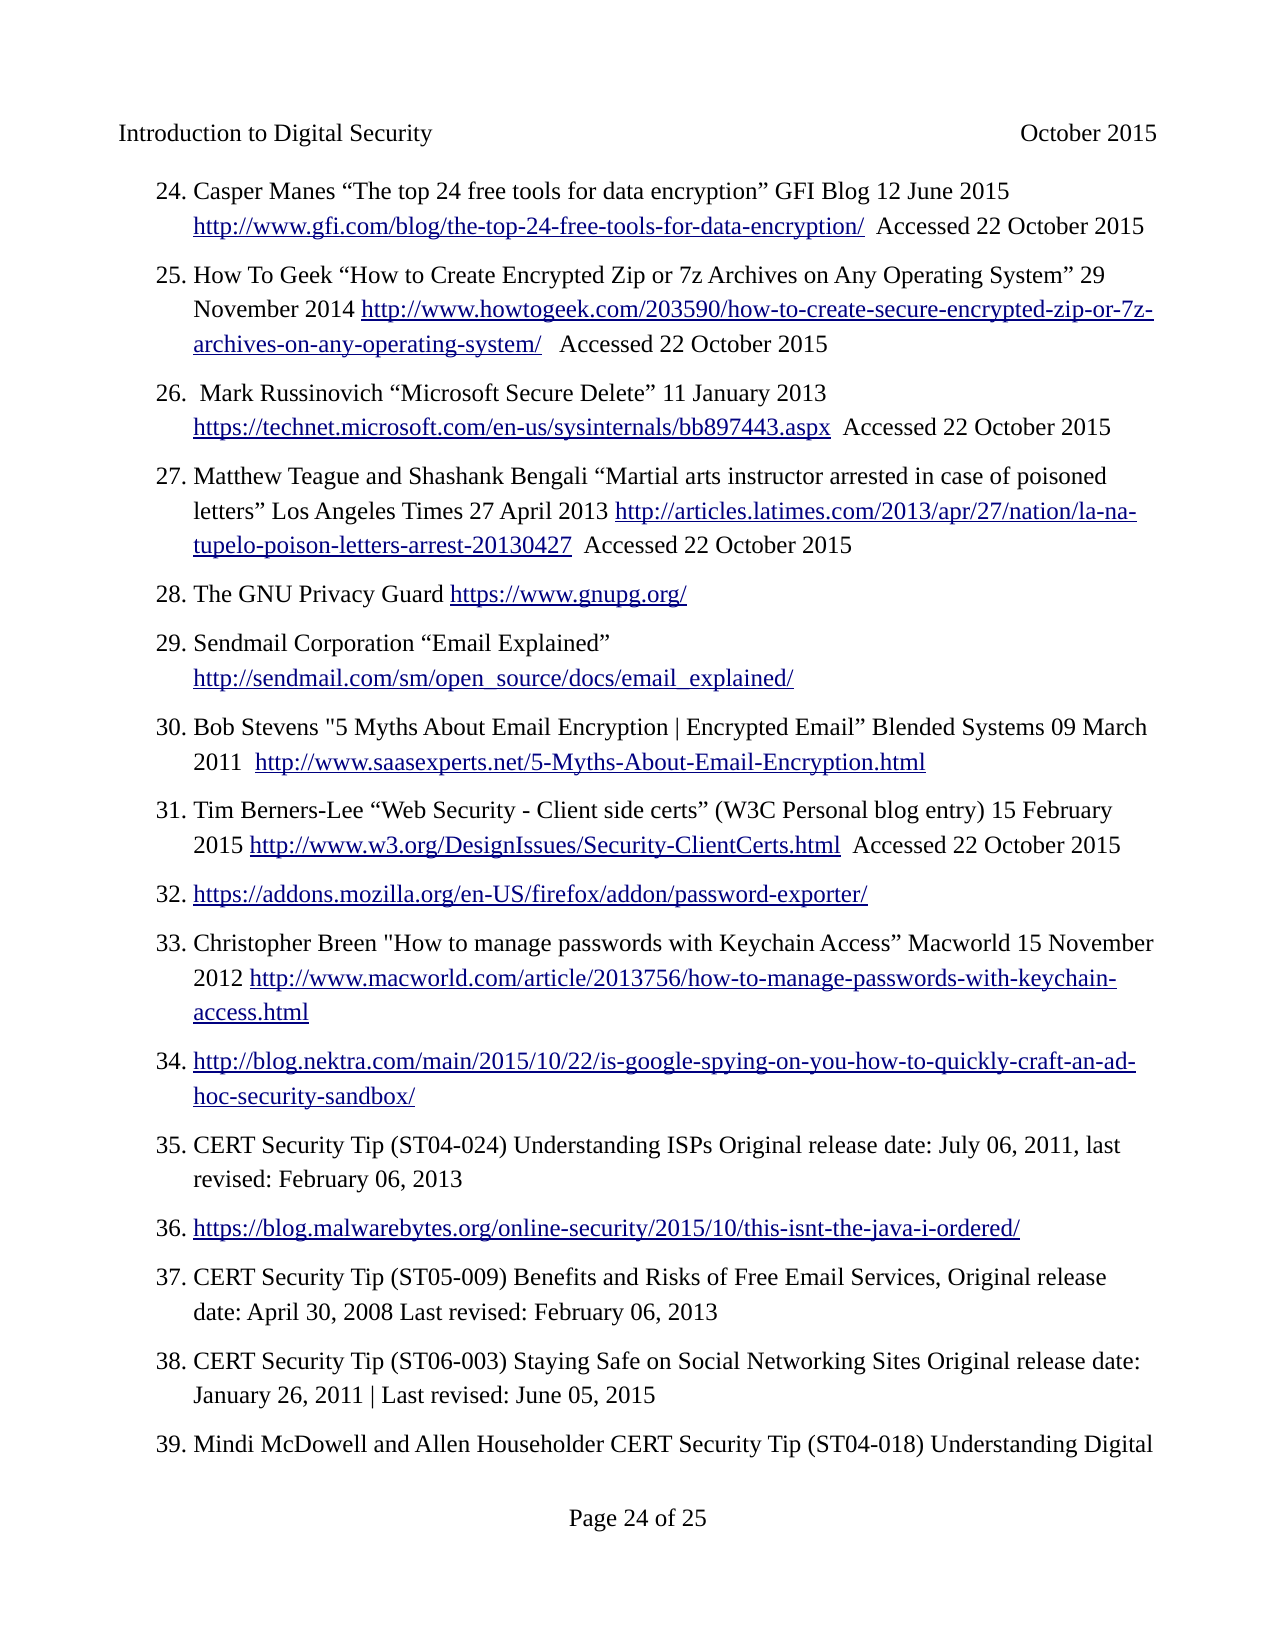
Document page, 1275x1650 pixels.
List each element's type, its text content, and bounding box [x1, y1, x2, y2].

list CERT Security Tip (ST04-024) Understanding ISPs Original release date: July 06, 2011, last revised: February 06, 2013 [156, 1130, 1157, 1193]
list Mark Russinovich “Microsoft Secure Delete” 11 January 2013 https://technet.microsoft.com/en-us/sysinternals/bb897443.aspx Accessed 22 October 2015 [156, 378, 1157, 441]
list Matthew Teague and Shashank Bengali “Martial arts instructor arrested in case of poisoned letters” Los Angeles Times 27 April 2013 http://articles.latimes.com/2013/apr/27/nation/la-na-tupelo-poison-letters-arrest-20130427 Accessed 22 October 2015 [156, 461, 1157, 559]
list https://addons.mozilla.org/en-US/firefox/addon/password-exporter/ [156, 879, 1157, 908]
list Bob Stevens "5 Myths About Email Encryption | Encrypted Email” Blended Systems 09 March 2011 http://www.saasexperts.net/5-Myths-About-Email-Encryption.html [156, 712, 1157, 775]
list Sendmail Corporation “Email Explained” http://sendmail.com/sm/open_source/docs/email_explained/ [156, 628, 1157, 692]
list The GNU Privacy Guard https://www.gnupg.org/ [156, 579, 1157, 608]
list Tim Berners-Lee “Web Security - Client side certs” (W3C Personal blog entry) 15 February 2015 http://www.w3.org/DesignIssues/Security-ClientCerts.html Accessed 22 October 2015 [156, 796, 1157, 859]
list Christopher Breen "How to manage passwords with Keychain Access” Macworld 15 November 2012 http://www.macworld.com/article/2013756/how-to-manage-passwords-with-keychain-access.html [156, 928, 1157, 1026]
list CERT Security Tip (ST05-009) Benefits and Risks of Free Email Services, Original release date: April 30, 2008 Last revised: February 06, 2013 [156, 1262, 1157, 1326]
list http://blog.nektra.com/main/2015/10/22/is-google-spying-on-you-how-to-quickly-craft-an-ad-hoc-security-sandbox/ [156, 1046, 1157, 1109]
list CERT Security Tip (ST06-003) Staying Safe on Social Networking Sites Original release date: January 26, 2011 | Last revised: June 05, 2015 [156, 1346, 1157, 1409]
list Casper Manes “The top 24 free tools for data encryption” GFI Blog 12 June 2015 http://www.gfi.com/blog/the-top-24-free-tools-for-data-encryption/ Accessed 22 October 2015 [156, 176, 1157, 239]
list Mindi McDowell and Allen Householder CERT Security Tip (ST04-018) Understanding Digital [156, 1429, 1157, 1458]
list How To Geek “How to Create Encrypted Zip or 7z Archives on Any Operating System” 29 November 2014 http://www.howtogeek.com/203590/how-to-create-secure-encrypted-zip-or-7z-archives-on-any-operating-system/ Accessed 22 October 2015 [156, 260, 1157, 358]
list https://blog.malwarebytes.org/online-security/2015/10/this-isnt-the-java-i-ordered/ [156, 1213, 1157, 1242]
